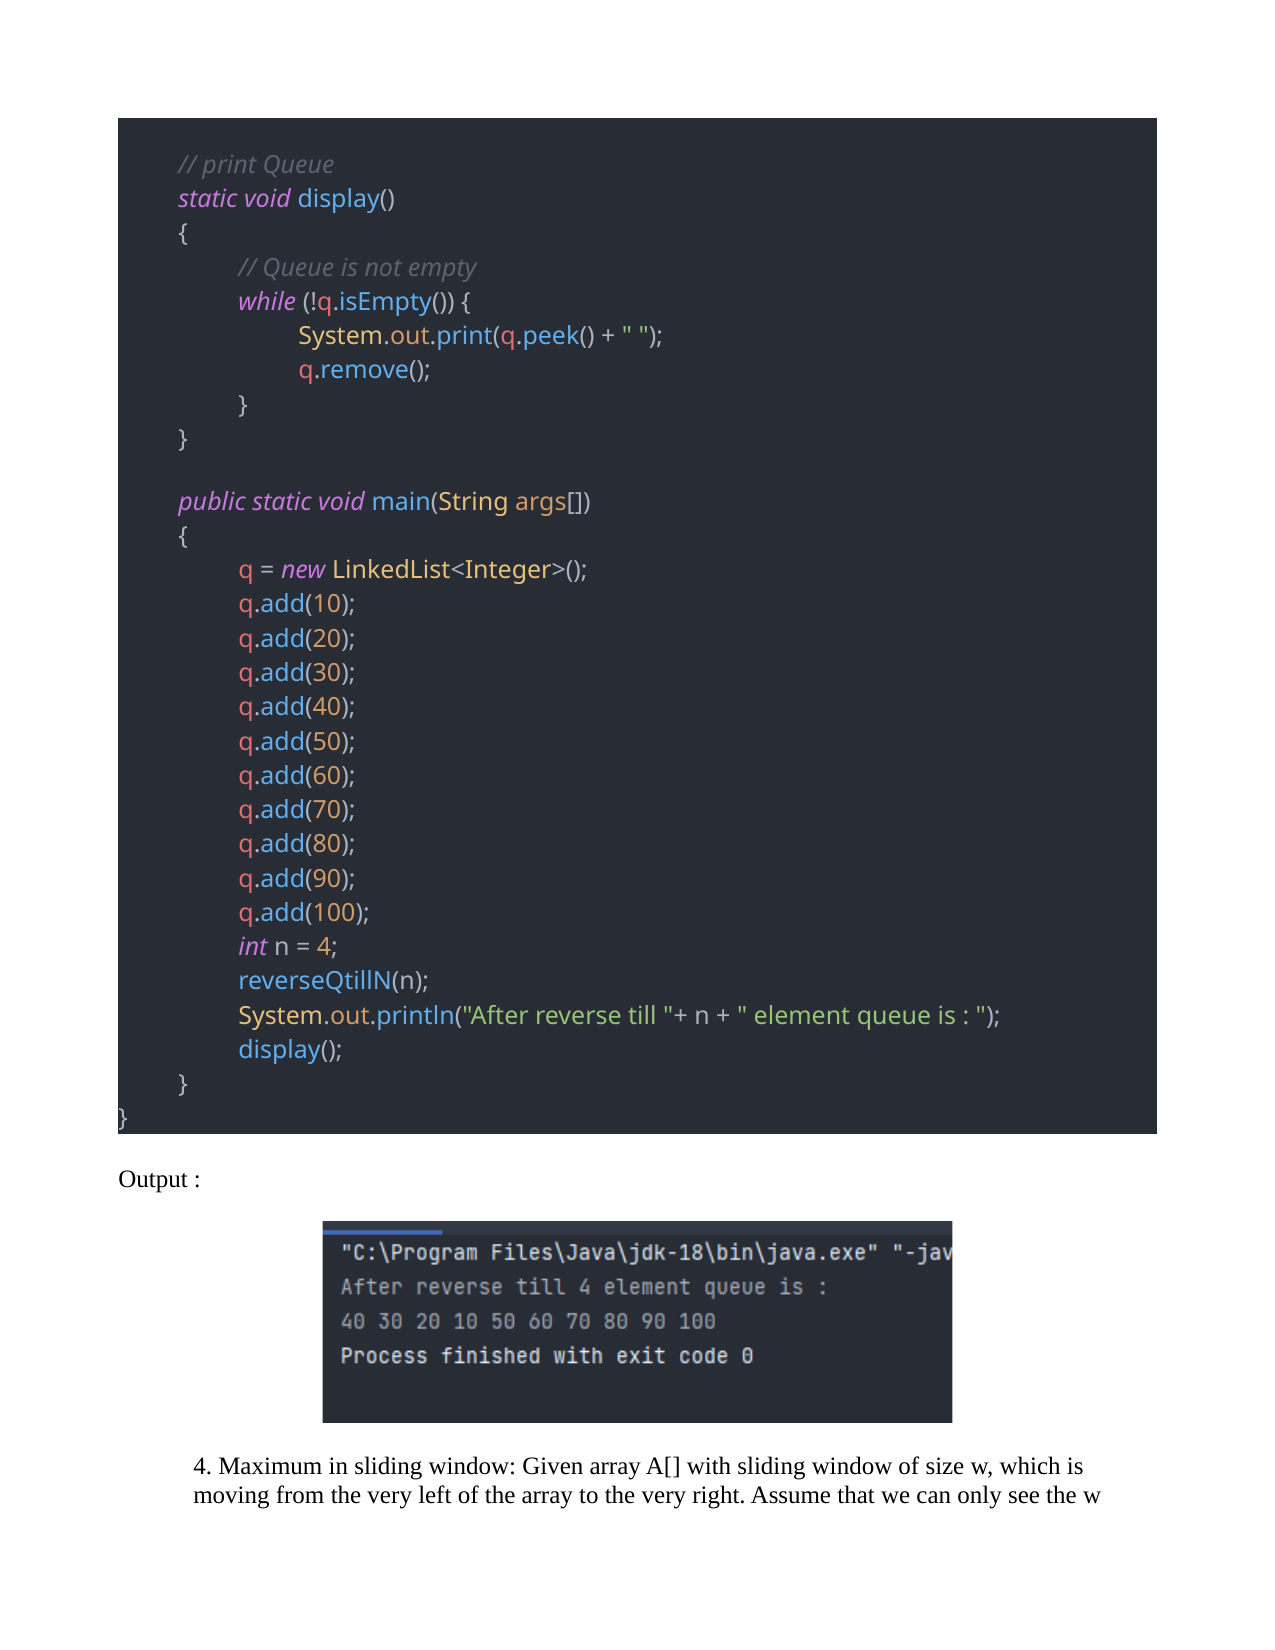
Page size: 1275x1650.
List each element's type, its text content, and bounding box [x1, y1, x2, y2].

text q.add(100); [118, 894, 1157, 929]
text q.add(50); [118, 723, 1157, 757]
list 4. Maximum in sliding window: Given array A[] with sliding window of size w, which is moving from the very left of the array to the very right. Assume that we can only see the w [156, 1451, 1157, 1509]
text q.add(70); [118, 792, 1157, 826]
text q.add(20); [118, 620, 1157, 654]
text q = new LinkedList<Integer>(); [118, 552, 1157, 586]
text int n = 4; [118, 929, 1157, 963]
text q.add(40); [118, 689, 1157, 723]
text // Queue is not empty [118, 249, 1157, 283]
text q.add(30); [118, 654, 1157, 689]
text q.add(60); [118, 757, 1157, 792]
text q.add(80); [118, 826, 1157, 860]
text // print Queue [118, 146, 1157, 181]
text } [118, 1100, 1157, 1134]
picture [322, 1221, 953, 1423]
text } [118, 1066, 1157, 1100]
text { [118, 517, 1157, 552]
text } [118, 386, 1157, 421]
text while (!q.isEmpty()) { [118, 283, 1157, 318]
text System.out.println("After reverse till "+ n + " element queue is : "); [118, 997, 1157, 1032]
text } [118, 421, 1157, 455]
text q.remove(); [118, 352, 1157, 386]
text { [118, 215, 1157, 249]
text Output : [118, 1164, 1157, 1192]
text static void display() [118, 181, 1157, 215]
text reverseQtillN(n); [118, 963, 1157, 997]
text display(); [118, 1032, 1157, 1066]
text q.add(90); [118, 860, 1157, 894]
text q.add(10); [118, 586, 1157, 620]
text public static void main(String args[]) [118, 483, 1157, 517]
text System.out.print(q.peek() + " "); [118, 318, 1157, 352]
